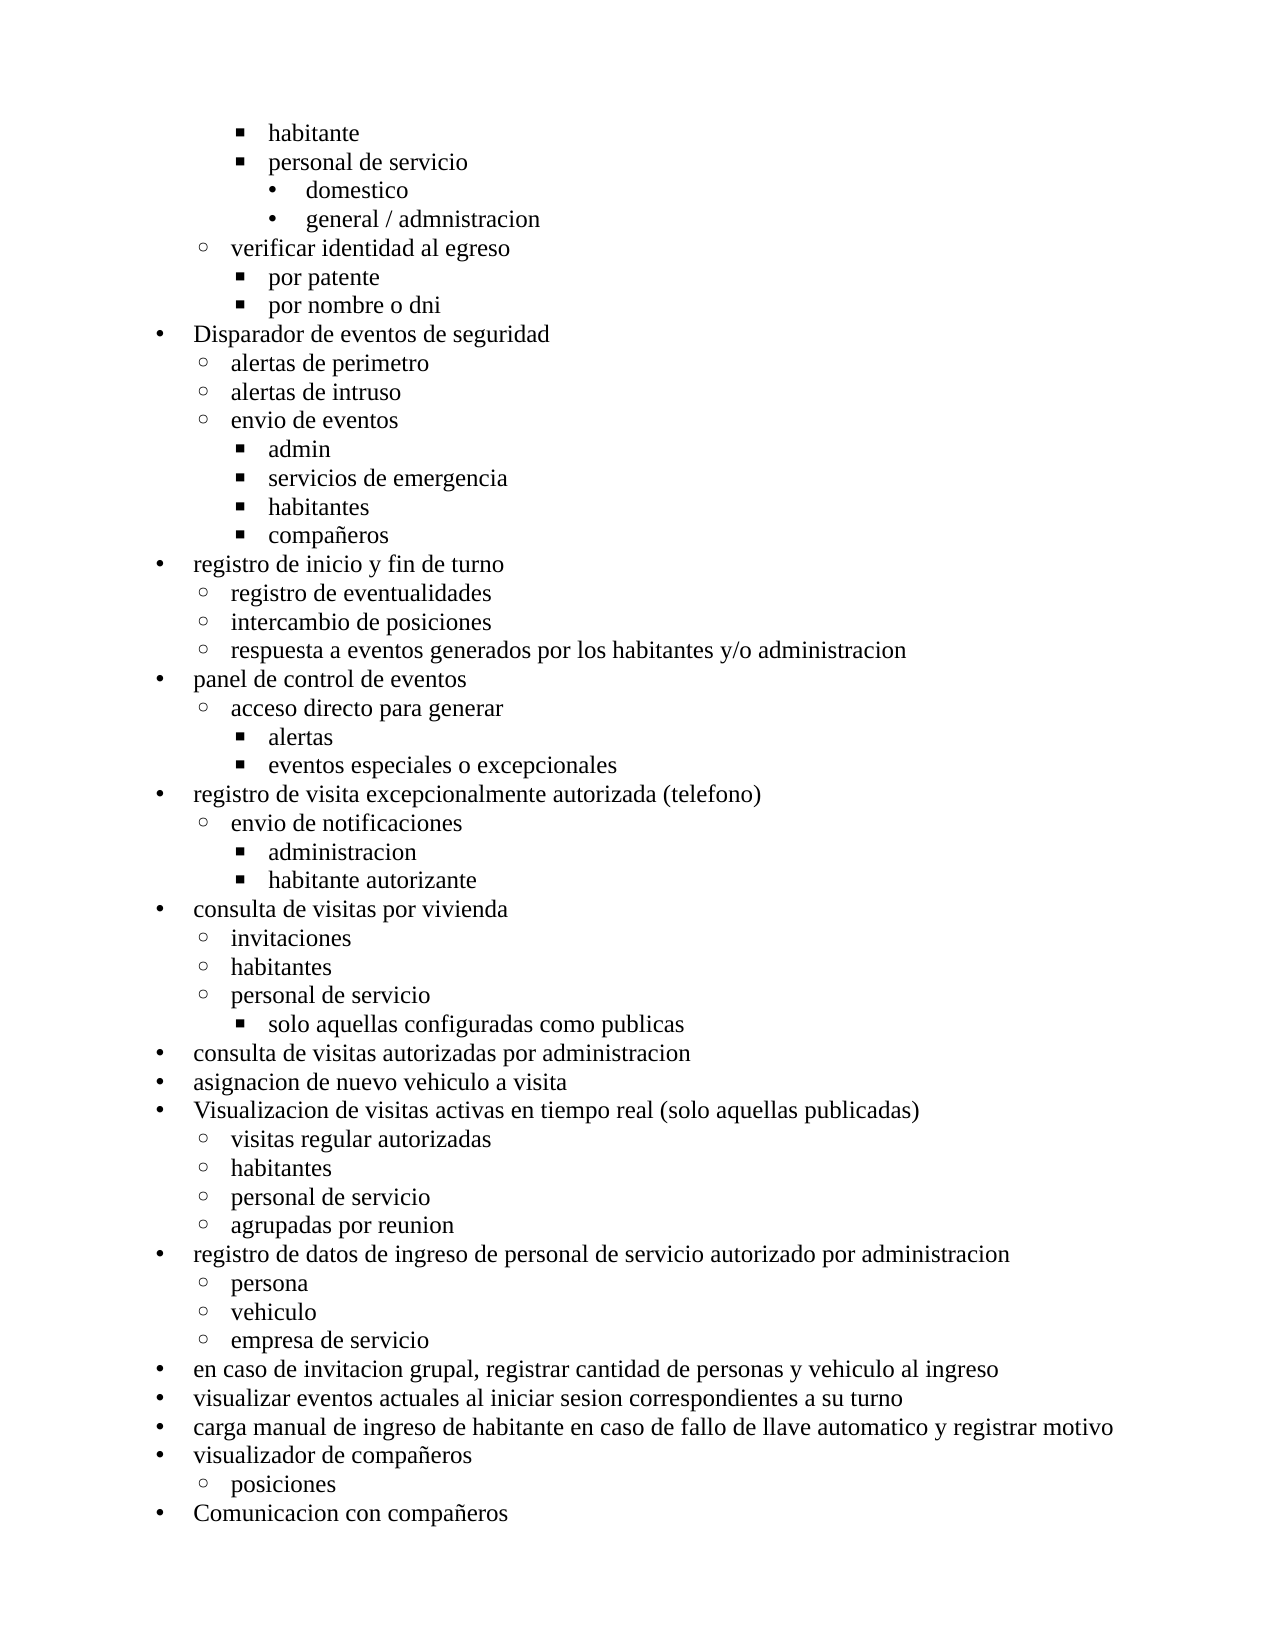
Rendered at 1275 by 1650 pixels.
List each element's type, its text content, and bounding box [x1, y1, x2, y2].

list por patente [231, 262, 1157, 291]
list administracion [231, 837, 1157, 866]
list consulta de visitas autorizadas por administracion [156, 1038, 1157, 1067]
list alertas [231, 722, 1157, 751]
list compañeros [231, 521, 1157, 549]
list personal de servicio [193, 981, 1157, 1009]
list registro de visita excepcionalmente autorizada (telefono) [156, 779, 1157, 808]
list vehiculo [193, 1297, 1157, 1326]
list consulta de visitas por vivienda [156, 894, 1157, 923]
list persona [193, 1268, 1157, 1297]
list visualizador de compañeros [156, 1441, 1157, 1469]
list habitantes [231, 492, 1157, 521]
list servicios de emergencia [231, 463, 1157, 492]
list habitante autorizante [231, 866, 1157, 894]
list eventos especiales o excepcionales [231, 751, 1157, 779]
list empresa de servicio [193, 1326, 1157, 1354]
list asignacion de nuevo vehiculo a visita [156, 1067, 1157, 1096]
list registro de datos de ingreso de personal de servicio autorizado por administracion [156, 1239, 1157, 1268]
list carga manual de ingreso de habitante en caso de fallo de llave automatico y registrar motivo [156, 1412, 1157, 1441]
list habitantes [193, 952, 1157, 981]
list en caso de invitacion grupal, registrar cantidad de personas y vehiculo al ingreso [156, 1354, 1157, 1383]
list alertas de intruso [193, 377, 1157, 406]
list personal de servicio [231, 147, 1157, 176]
list visitas regular autorizadas [193, 1124, 1157, 1153]
list envio de notificaciones [193, 808, 1157, 837]
list habitantes [193, 1153, 1157, 1182]
list registro de eventualidades [193, 578, 1157, 607]
list visualizar eventos actuales al iniciar sesion correspondientes a su turno [156, 1383, 1157, 1412]
list panel de control de eventos [156, 664, 1157, 693]
list domestico [268, 176, 1157, 204]
list Disparador de eventos de seguridad [156, 319, 1157, 348]
list general / admnistracion [268, 204, 1157, 233]
list acceso directo para generar [193, 693, 1157, 722]
list verificar identidad al egreso [193, 233, 1157, 262]
list registro de inicio y fin de turno [156, 549, 1157, 578]
list envio de eventos [193, 406, 1157, 434]
list Comunicacion con compañeros [156, 1498, 1157, 1527]
list respuesta a eventos generados por los habitantes y/o administracion [193, 636, 1157, 664]
list por nombre o dni [231, 291, 1157, 319]
list posiciones [193, 1469, 1157, 1498]
list admin [231, 434, 1157, 463]
list personal de servicio [193, 1182, 1157, 1211]
list agrupadas por reunion [193, 1211, 1157, 1239]
list Visualizacion de visitas activas en tiempo real (solo aquellas publicadas) [156, 1096, 1157, 1124]
list intercambio de posiciones [193, 607, 1157, 636]
list solo aquellas configuradas como publicas [231, 1009, 1157, 1038]
list invitaciones [193, 923, 1157, 952]
list habitante [231, 118, 1157, 147]
list alertas de perimetro [193, 348, 1157, 377]
